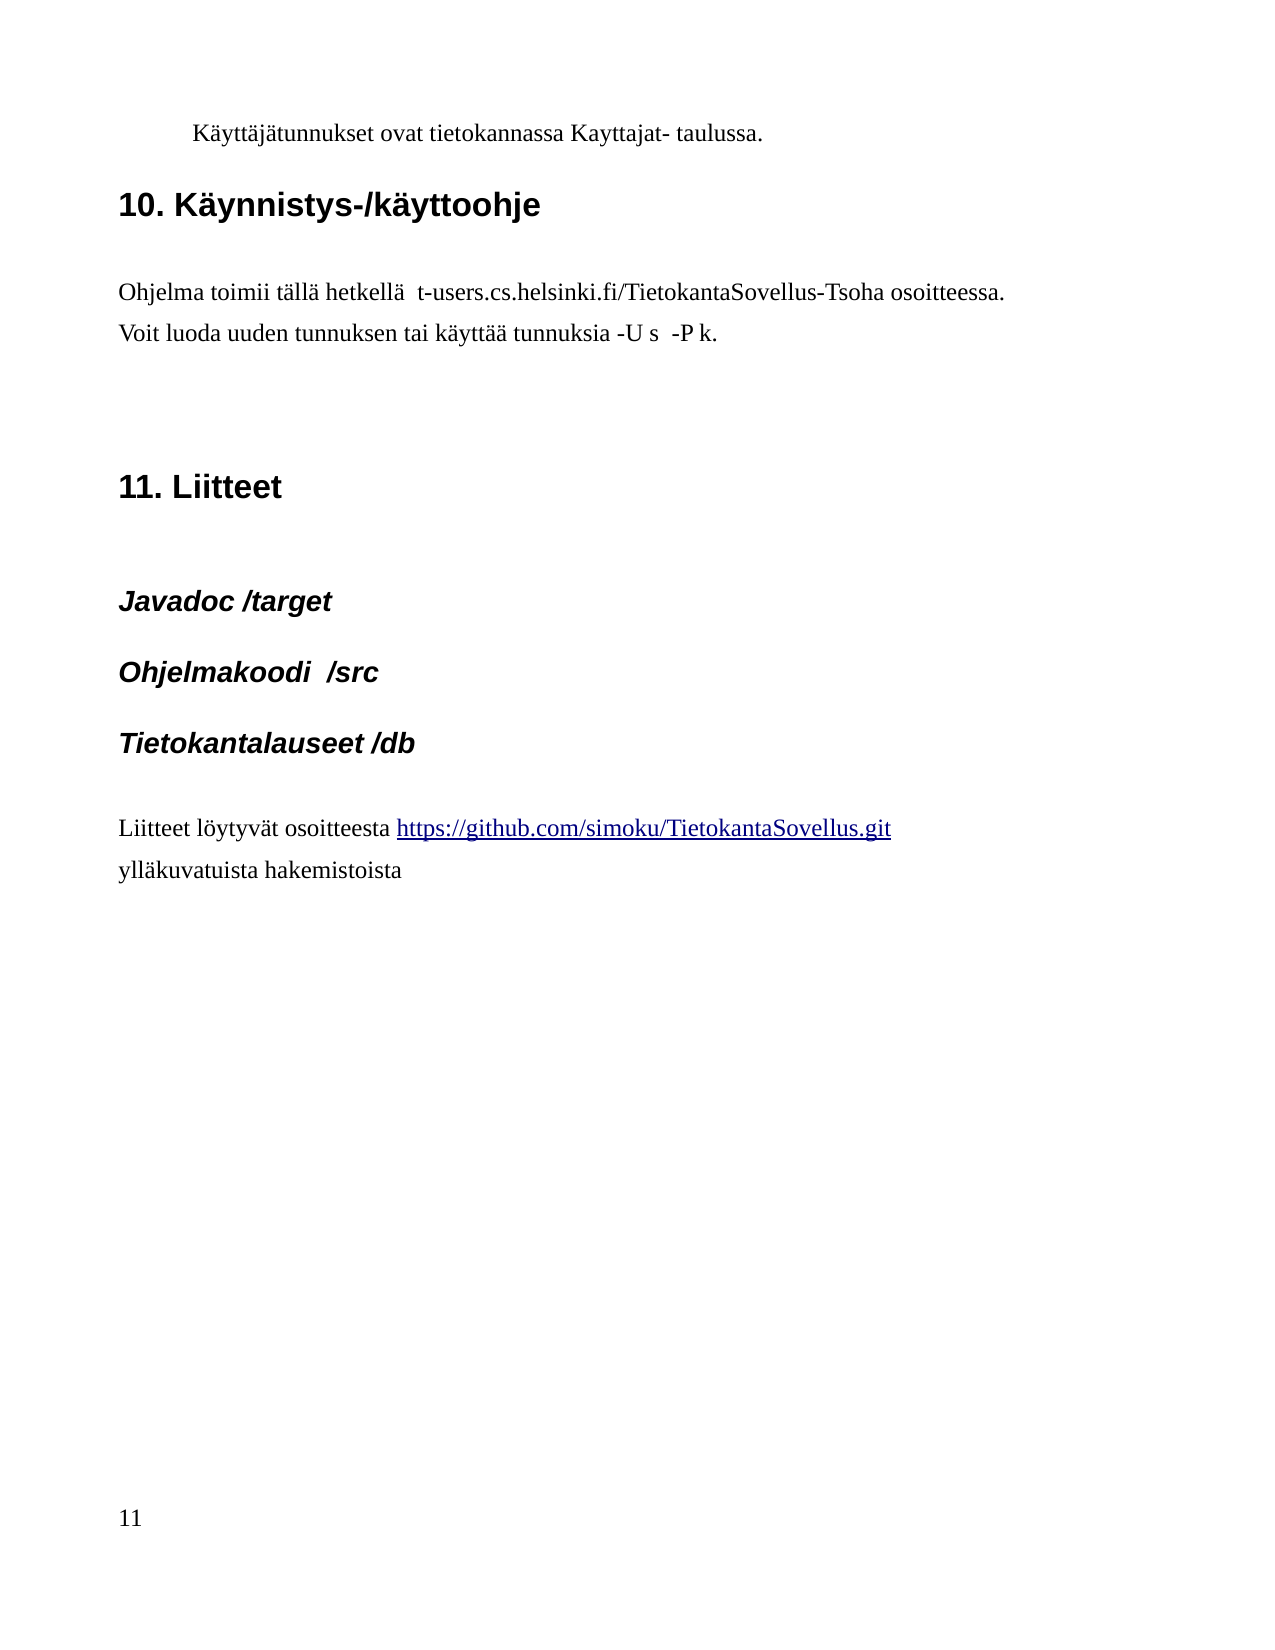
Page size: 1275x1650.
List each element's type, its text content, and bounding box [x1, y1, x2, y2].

subtitle 11. Liitteet [118, 467, 1157, 505]
text Liitteet löytyvät osoitteesta https://github.com/simoku/TietokantaSovellus.git [118, 813, 1157, 842]
subtitle 10. Käynnistys-/käyttoohje [118, 184, 1157, 223]
text Voit luoda uuden tunnuksen tai käyttää tunnuksia -U s -P k. [118, 318, 1157, 347]
subtitle Ohjelmakoodi /src [118, 655, 1157, 689]
text Käyttäjätunnukset ovat tietokannassa Kayttajat- taulussa. [118, 118, 1157, 147]
subtitle Javadoc /target [118, 584, 1157, 618]
text Ohjelma toimii tällä hetkellä t-users.cs.helsinki.fi/TietokantaSovellus-Tsoha osoitteessa. [118, 277, 1157, 306]
text ylläkuvatuista hakemistoista [118, 855, 1157, 883]
subtitle Tietokantalauseet /db [118, 726, 1157, 760]
